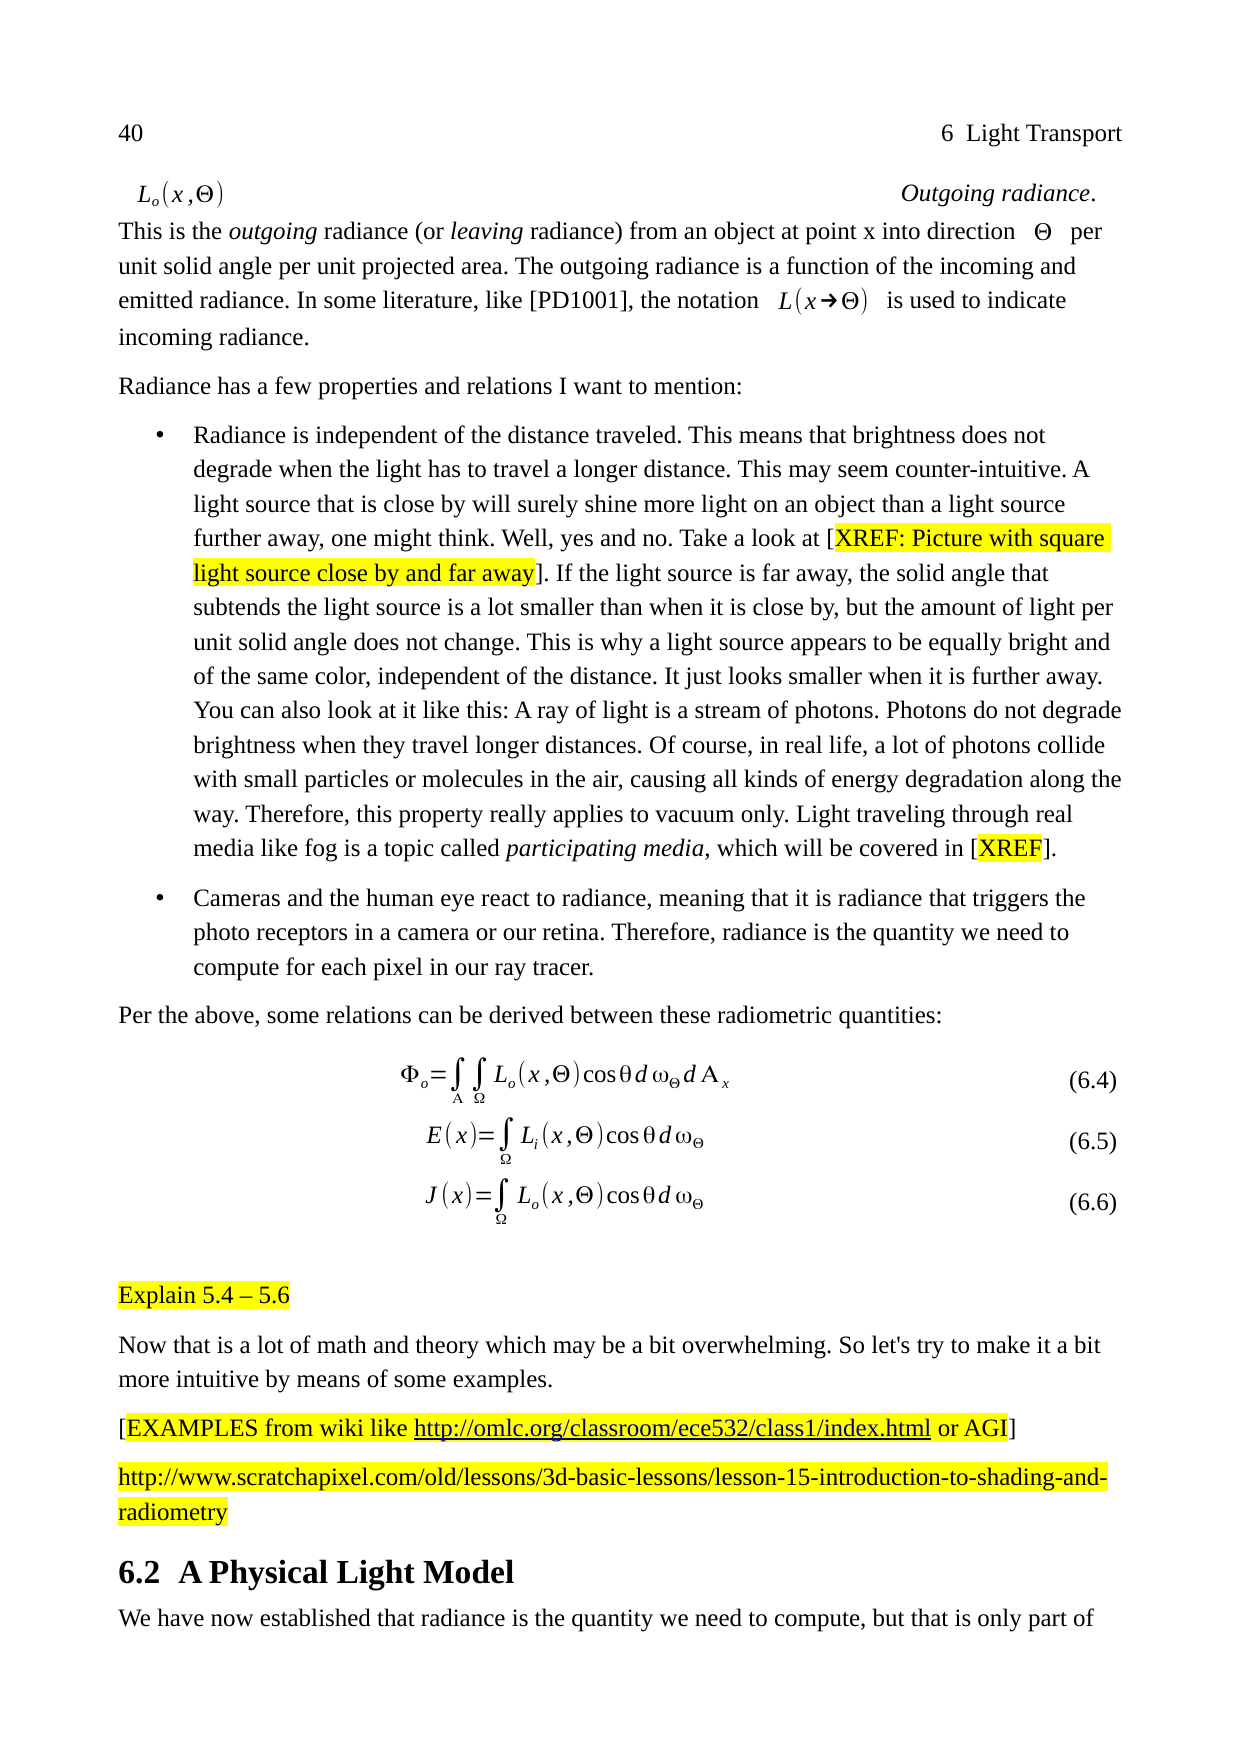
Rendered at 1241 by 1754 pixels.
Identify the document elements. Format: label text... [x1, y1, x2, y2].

text Explain 5.4 – 5.6 [118, 1281, 1122, 1309]
list Cameras and the human eye react to radiance, meaning that it is radiance that triggers the photo receptors in a camera or our retina. Therefore, radiance is the quantity we need to compute for each pixel in our ray tracer. [156, 883, 1122, 980]
table_header [118, 1171, 1011, 1232]
table_header (6.5) [1011, 1110, 1122, 1171]
text We have now established that radiance is the quantity we need to compute, but that is only part of [118, 1603, 1122, 1632]
text http://www.scratchapixel.com/old/lessons/3d-basic-lessons/lesson-15-introduction-to-shading-and-radiometry [118, 1462, 1122, 1526]
table_header [118, 1050, 1011, 1110]
subtitle A Physical Light Model [118, 1552, 1122, 1591]
text Per the above, some relations can be derived between these radiometric quantities: [118, 1001, 1122, 1029]
table_header (6.6) [1011, 1171, 1122, 1232]
table_header (6.4) [1011, 1050, 1122, 1110]
text Radiance has a few properties and relations I want to mention: [118, 371, 1122, 399]
text [EXAMPLES from wiki like http://omlc.org/classroom/ece532/class1/index.html or AGI] [118, 1413, 1122, 1442]
list Radiance is independent of the distance traveled. This means that brightness does not degrade when the light has to travel a longer distance. This may seem counter-intuitive. A light source that is close by will surely shine more light on an object than a light source further away, one might think. Well, yes and no. Take a look at [XREF: Picture with square light source close by and far away]. If the light source is far away, the solid angle that subtends the light source is a lot smaller than when it is close by, but the amount of light per unit solid angle does not change. This is why a light source appears to be equally bright and of the same color, independent of the distance. It just looks smaller when it is further away. You can also look at it like this: A ray of light is a stream of photons. Photons do not degrade brightness when they travel longer distances. Of course, in real life, a lot of photons collide with small particles or molecules in the air, causing all kinds of energy degradation along the way. Therefore, this property really applies to vacuum only. Light traveling through real media like fog is a topic called participating media, which will be covered in [XREF]. [156, 420, 1122, 862]
table_header [118, 1110, 1011, 1171]
text Outgoing radiance. This is the outgoing radiance (or leaving radiance) from an object at point x into directionper unit solid angle per unit projected area. The outgoing radiance is a function of the incoming and emitted radiance. In some literature, like [PD1001], the notationis used to indicate incoming radiance. [118, 178, 1122, 350]
text Now that is a lot of math and theory which may be a bit overwhelming. So let's try to make it a bit more intuitive by means of some examples. [118, 1330, 1122, 1393]
